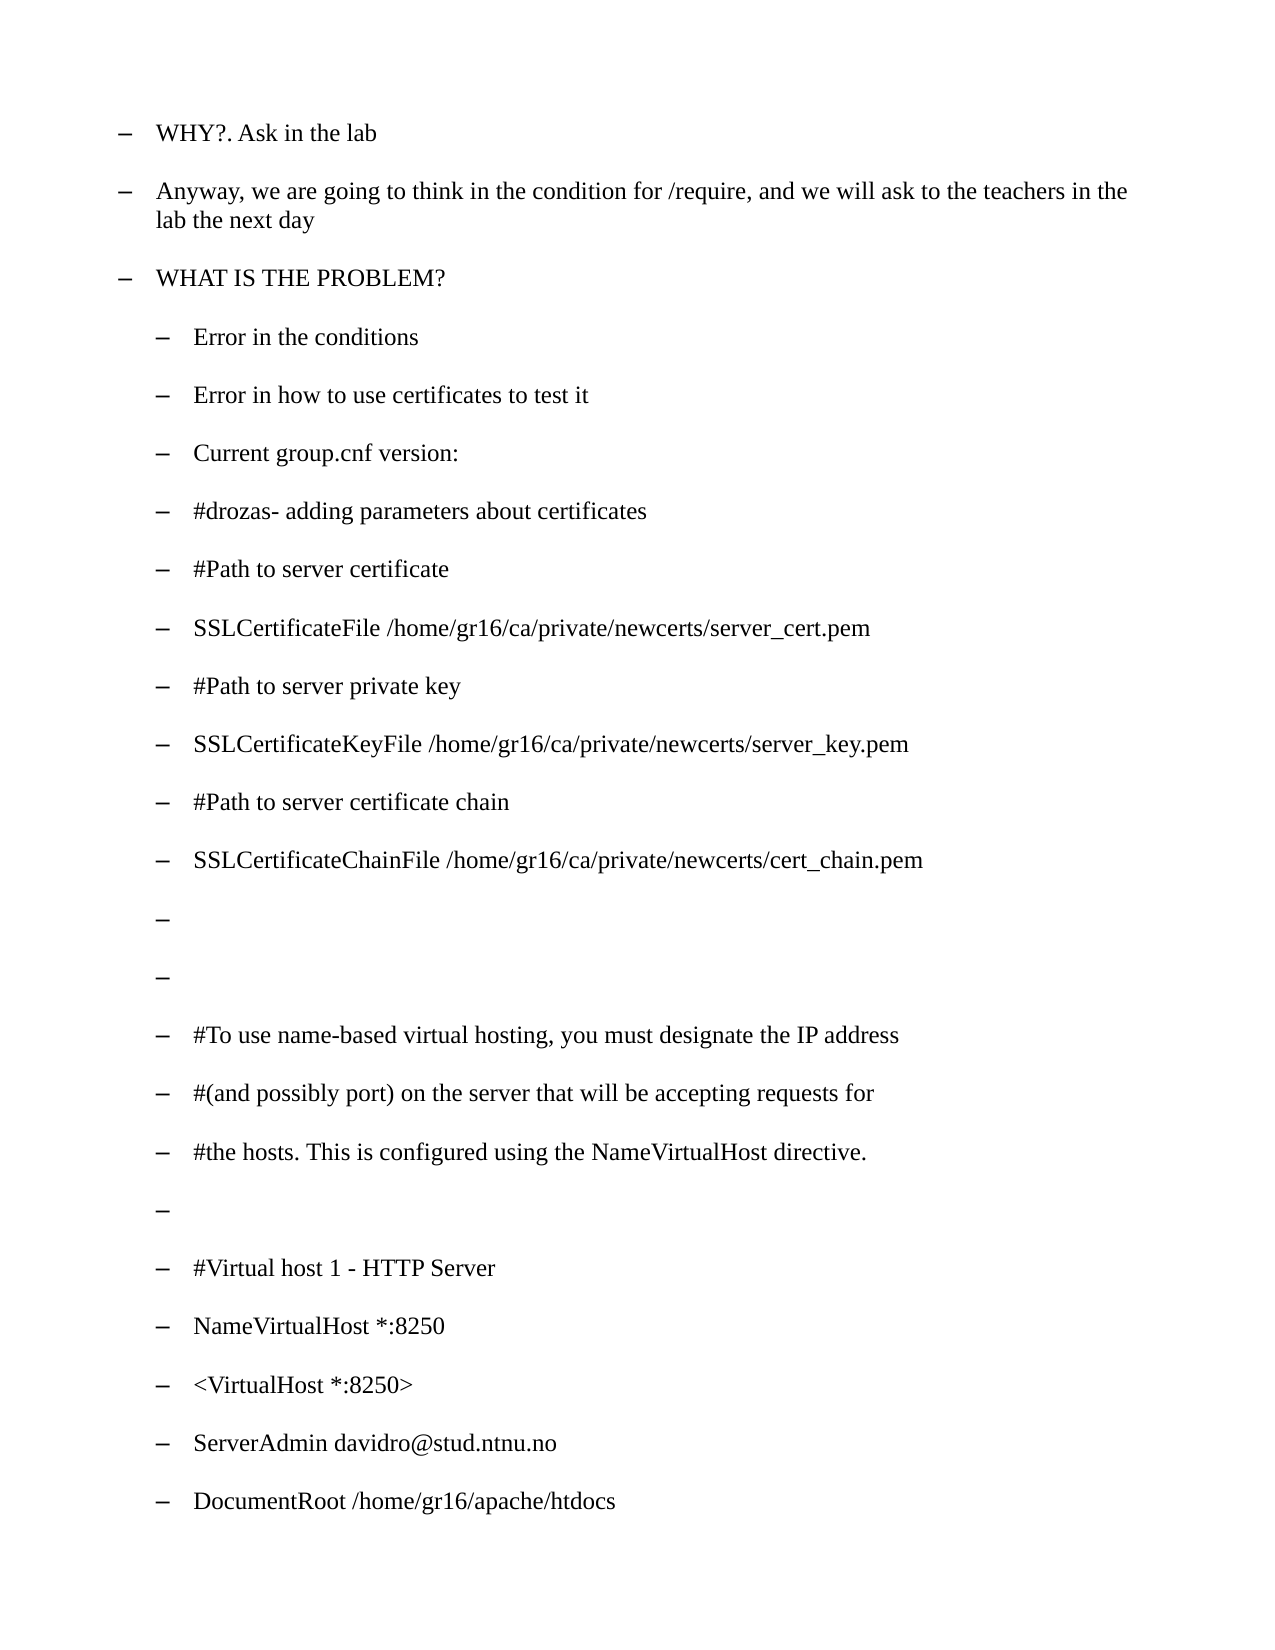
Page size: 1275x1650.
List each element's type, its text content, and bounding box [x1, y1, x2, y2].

list WHAT IS THE PROBLEM? [118, 263, 1157, 292]
list WHY?. Ask in the lab [118, 118, 1157, 147]
list SSLCertificateKeyFile /home/gr16/ca/private/newcerts/server_key.pem [156, 729, 1157, 758]
list Current group.cnf version: [156, 438, 1157, 467]
list DocumentRoot /home/gr16/apache/htdocs [156, 1486, 1157, 1515]
list #(and possibly port) on the server that will be accepting requests for [156, 1078, 1157, 1107]
list #Virtual host 1 - HTTP Server [156, 1253, 1157, 1282]
list Error in the conditions [156, 322, 1157, 350]
list #Path to server certificate [156, 554, 1157, 583]
list <VirtualHost *:8250> [156, 1370, 1157, 1398]
list #the hosts. This is configured using the NameVirtualHost directive. [156, 1137, 1157, 1166]
list SSLCertificateChainFile /home/gr16/ca/private/newcerts/cert_chain.pem [156, 846, 1157, 874]
list ServerAdmin davidro@stud.ntnu.no [156, 1428, 1157, 1457]
list NameVirtualHost *:8250 [156, 1311, 1157, 1340]
list Error in how to use certificates to test it [156, 380, 1157, 408]
list #Path to server private key [156, 671, 1157, 700]
list #Path to server certificate chain [156, 787, 1157, 816]
list #To use name-based virtual hosting, you must designate the IP address [156, 1020, 1157, 1049]
list Anyway, we are going to think in the condition for /require, and we will ask to the teachers in the lab the next day [118, 176, 1157, 234]
list #drozas- adding parameters about certificates [156, 496, 1157, 525]
list SSLCertificateFile /home/gr16/ca/private/newcerts/server_cert.pem [156, 613, 1157, 641]
